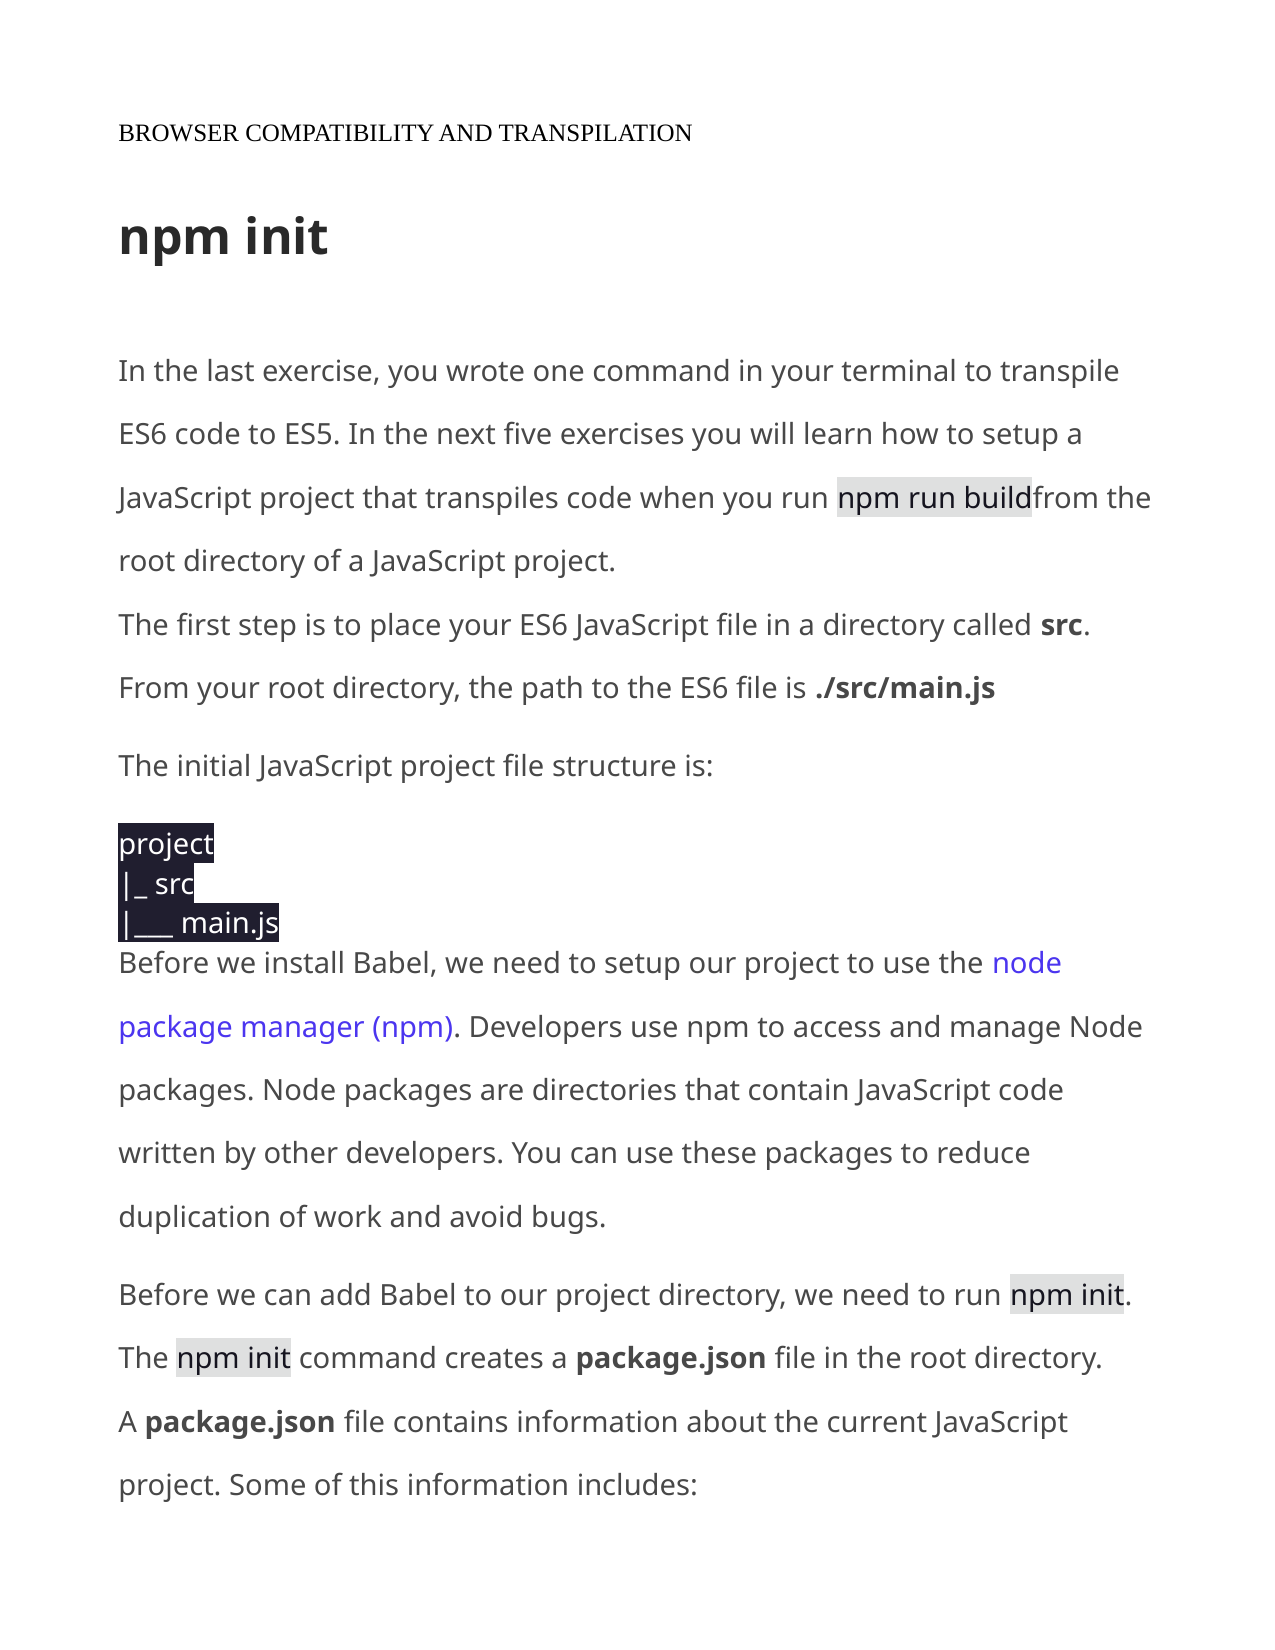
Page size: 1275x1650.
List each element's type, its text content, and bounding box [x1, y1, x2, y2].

text A package.json file contains information about the current JavaScript project. Some of this information includes: [118, 1401, 1157, 1504]
text |___ main.js [118, 903, 1157, 942]
text The initial JavaScript project file structure is: [118, 745, 1157, 785]
text project [118, 823, 1157, 863]
text In the last exercise, you wrote one command in your terminal to transpile ES6 code to ES5. In the next five exercises you will learn how to setup a JavaScript project that transpiles code when you run npm run buildfrom the root directory of a JavaScript project. [118, 350, 1157, 580]
text |_ src [118, 863, 1157, 903]
text The first step is to place your ES6 JavaScript file in a directory called src. From your root directory, the path to the ES6 file is ./src/main.js [118, 604, 1157, 707]
text Before we install Babel, we need to setup our project to use the node package manager (npm). Developers use npm to access and manage Node packages. Node packages are directories that contain JavaScript code written by other developers. You can use these packages to reduce duplication of work and avoid bugs. [118, 942, 1157, 1236]
subtitle npm init [118, 201, 1157, 269]
text Before we can add Babel to our project directory, we need to run npm init. The npm init command creates a package.json file in the root directory. [118, 1274, 1157, 1377]
text BROWSER COMPATIBILITY AND TRANSPILATION [118, 118, 1157, 147]
